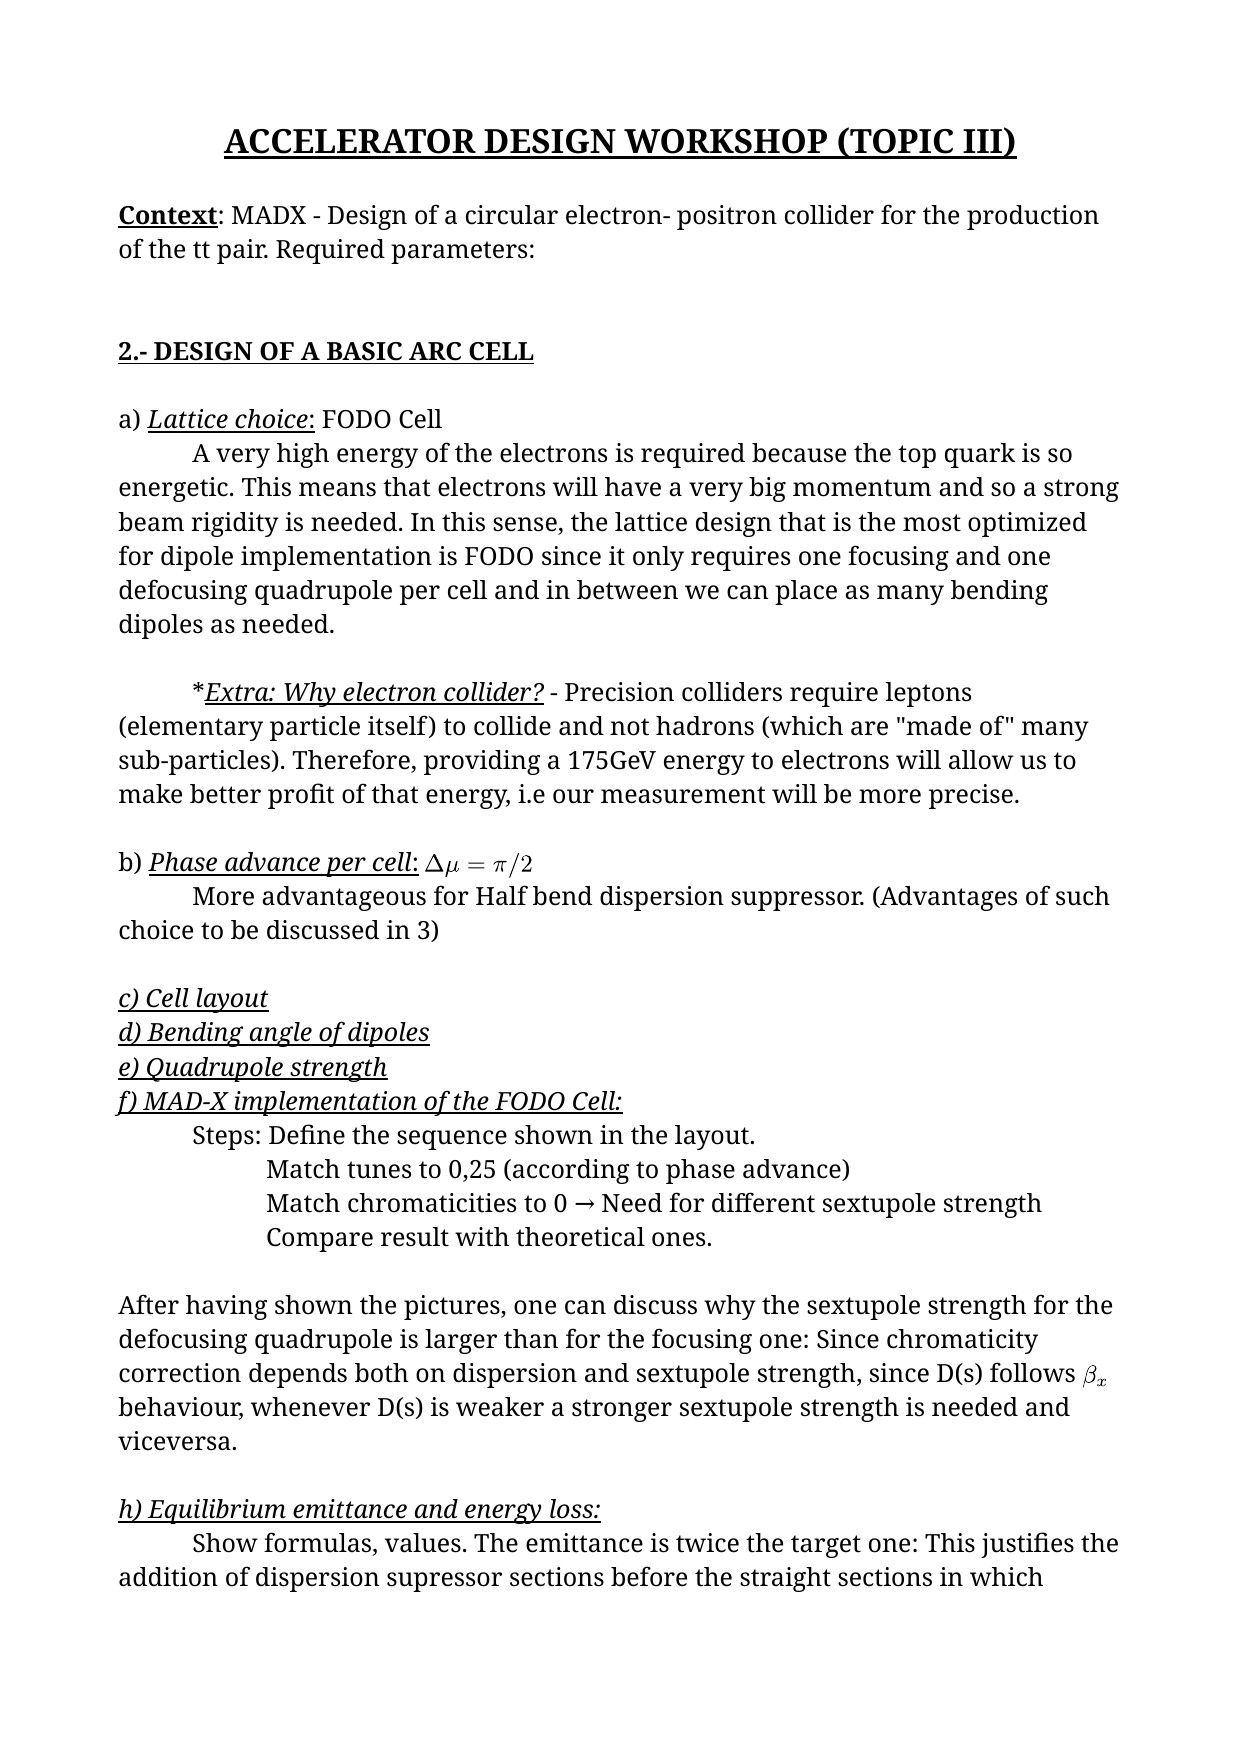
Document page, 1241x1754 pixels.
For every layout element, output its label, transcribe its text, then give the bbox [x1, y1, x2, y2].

text Context: MADX - Design of a circular electron- positron collider for the production of the tt pair. Required parameters: [118, 198, 1122, 266]
text h) Equilibrium emittance and energy loss: [118, 1492, 1122, 1526]
text b) Phase advance per cell: [118, 845, 1122, 879]
text f) MAD-X implementation of the FODO Cell: [118, 1083, 1122, 1117]
text a) Lattice choice: FODO Cell [118, 402, 1122, 436]
text d) Bending angle of dipoles [118, 1015, 1122, 1049]
text c) Cell layout [118, 981, 1122, 1015]
text Match tunes to 0,25 (according to phase advance) [118, 1151, 1122, 1185]
text Steps: Define the sequence shown in the layout. [118, 1117, 1122, 1151]
text 2.- DESIGN OF A BASIC ARC CELL [118, 334, 1122, 368]
text Compare result with theoretical ones. [118, 1219, 1122, 1253]
text *Extra: Why electron collider? - Precision colliders require leptons (elementary particle itself) to collide and not hadrons (which are "made of" many sub-particles). Therefore, providing a 175GeV energy to electrons will allow us to make better profit of that energy, i.e our measurement will be more precise. [118, 674, 1122, 811]
text More advantageous for Half bend dispersion suppressor. (Advantages of such choice to be discussed in 3) [118, 879, 1122, 947]
text After having shown the pictures, one can discuss why the sextupole strength for the defocusing quadrupole is larger than for the focusing one: Since chromaticity correction depends both on dispersion and sextupole strength, since D(s) follows behaviour, whenever D(s) is weaker a stronger sextupole strength is needed and viceversa. [118, 1288, 1122, 1458]
text A very high energy of the electrons is required because the top quark is so energetic. This means that electrons will have a very big momentum and so a strong beam rigidity is needed. In this sense, the lattice design that is the most optimized for dipole implementation is FODO since it only requires one focusing and one defocusing quadrupole per cell and in between we can place as many bending dipoles as needed. [118, 436, 1122, 640]
text Show formulas, values. The emittance is twice the target one: This justifies the addition of dispersion supressor sections before the straight sections in which [118, 1526, 1122, 1594]
text Match chromaticities to 0 → Need for different sextupole strength [118, 1185, 1122, 1219]
text e) Quadrupole strength [118, 1049, 1122, 1083]
text ACCELERATOR DESIGN WORKSHOP (TOPIC III) [118, 118, 1122, 163]
